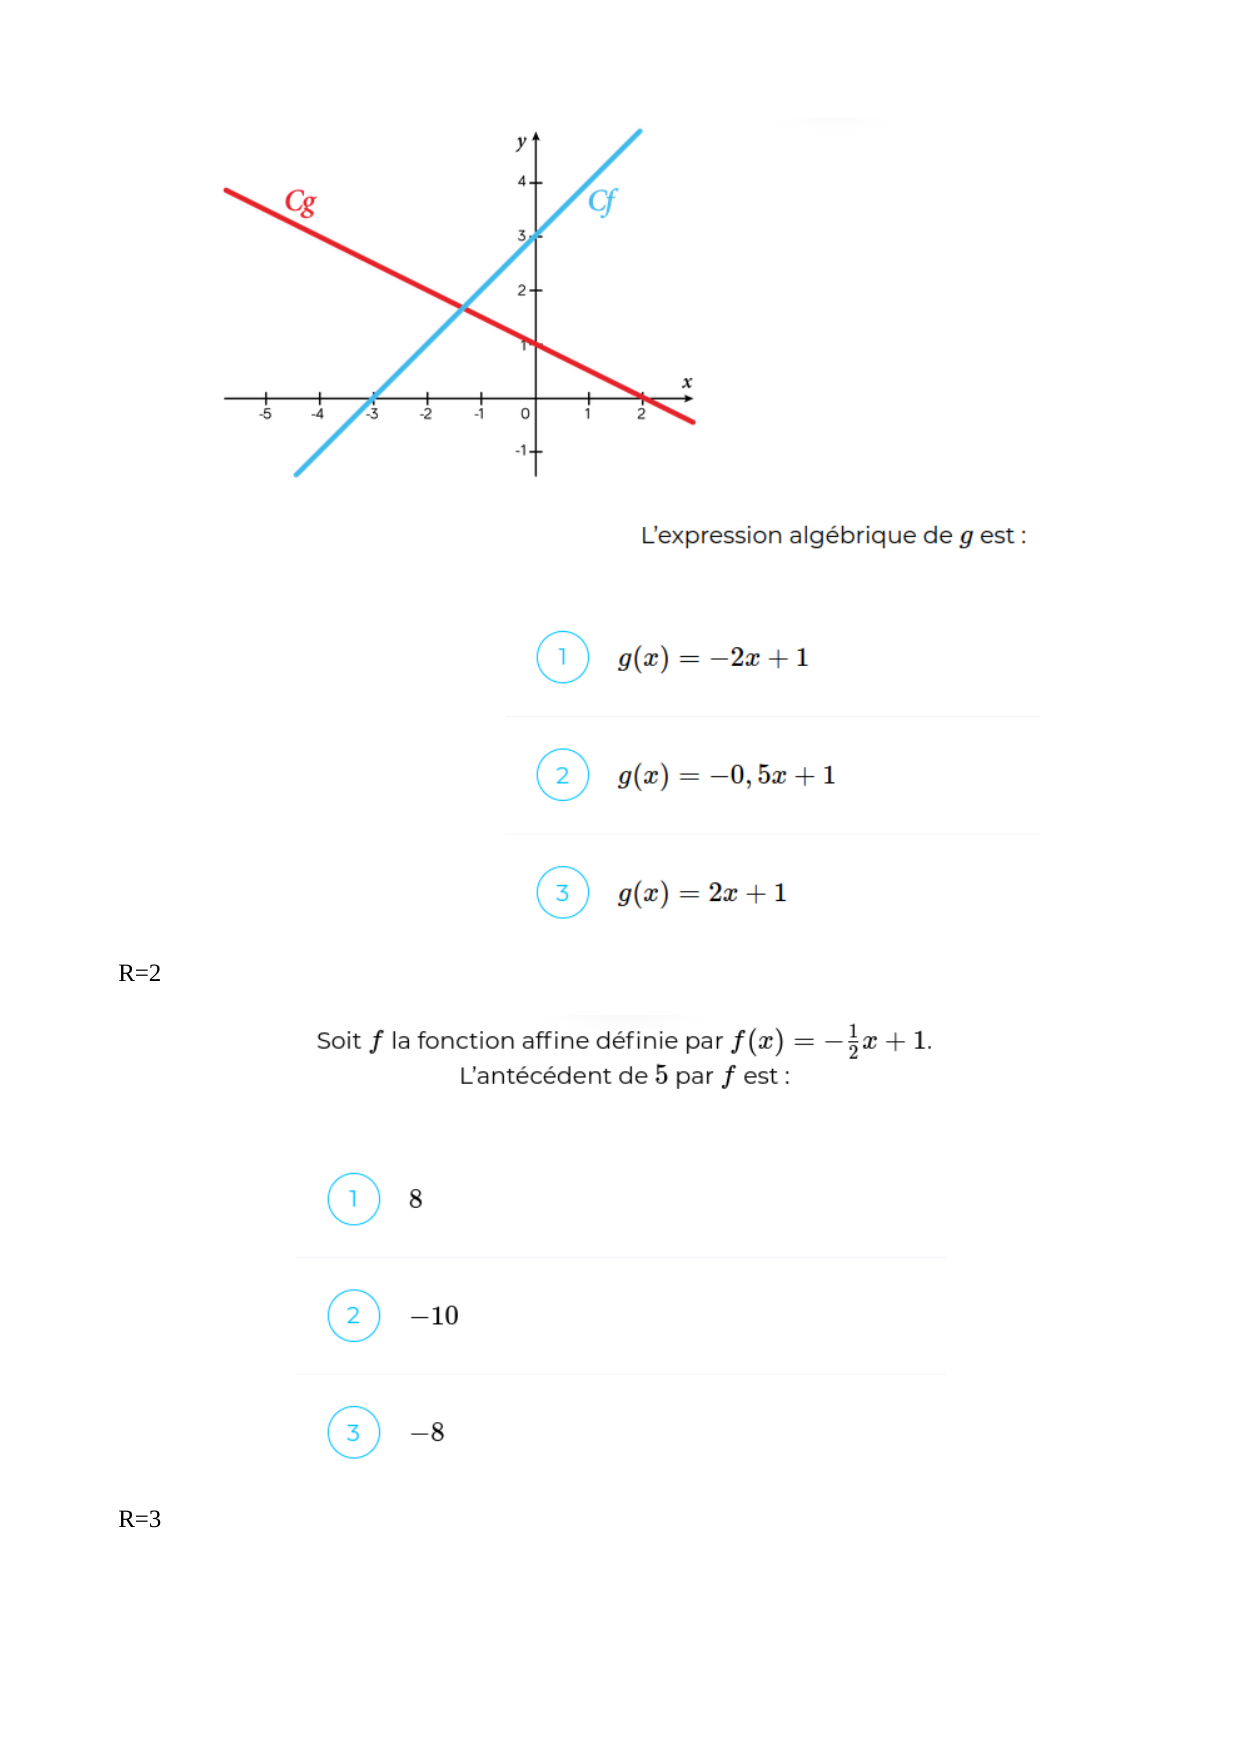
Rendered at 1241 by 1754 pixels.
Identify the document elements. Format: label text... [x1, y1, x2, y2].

text R=3 [118, 1504, 1122, 1533]
picture [199, 118, 1041, 930]
picture [294, 1015, 946, 1475]
text R=2 [118, 958, 1122, 987]
